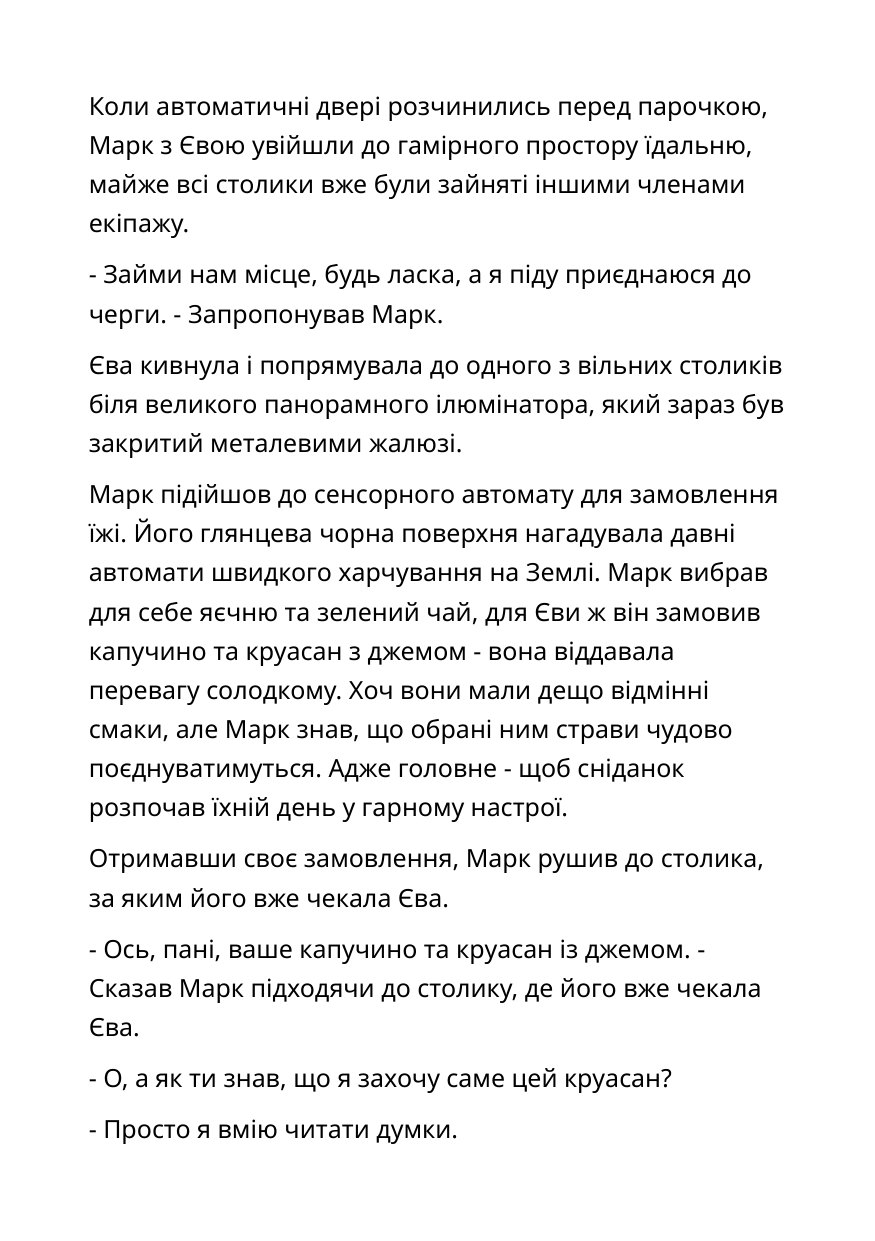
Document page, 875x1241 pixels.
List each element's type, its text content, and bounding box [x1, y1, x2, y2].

text - Просто я вмію читати думки. [88, 1112, 786, 1146]
text - Ось, пані, ваше капучино та круасан із джемом. - Сказав Марк підходячи до столику, де його вже чекала Єва. [88, 931, 786, 1044]
text Єва кивнула і попрямувала до одного з вільних столиків біля великого панорамного ілюмінатора, який зараз був закритий металевими жалюзі. [88, 347, 786, 460]
text Марк підійшов до сенсорного автомату для замовлення їжі. Його глянцева чорна поверхня нагадувала давні автомати швидкого харчування на Землі. Марк вибрав для себе яєчню та зелений чай, для Єви ж він замовив капучино та круасан з джемом - вона віддавала перевагу солодкому. Хоч вони мали дещо відмінні смаки, але Марк знав, що обрані ним страви чудово поєднуватимуться. Адже головне - щоб сніданок розпочав їхній день у гарному настрої. [88, 477, 786, 824]
text - Займи нам місце, будь ласка, а я піду приєднаюся до черги. - Запропонував Марк. [88, 257, 786, 330]
text - О, а як ти знав, що я захочу саме цей круасан? [88, 1061, 786, 1095]
text Коли автоматичні двері розчинились перед парочкою, Марк з Євою увійшли до гамірного простору їдальню, майже всі столики вже були зайняті іншими членами екіпажу. [88, 88, 786, 240]
text Отримавши своє замовлення, Марк рушив до столика, за яким його вже чекала Єва. [88, 841, 786, 914]
